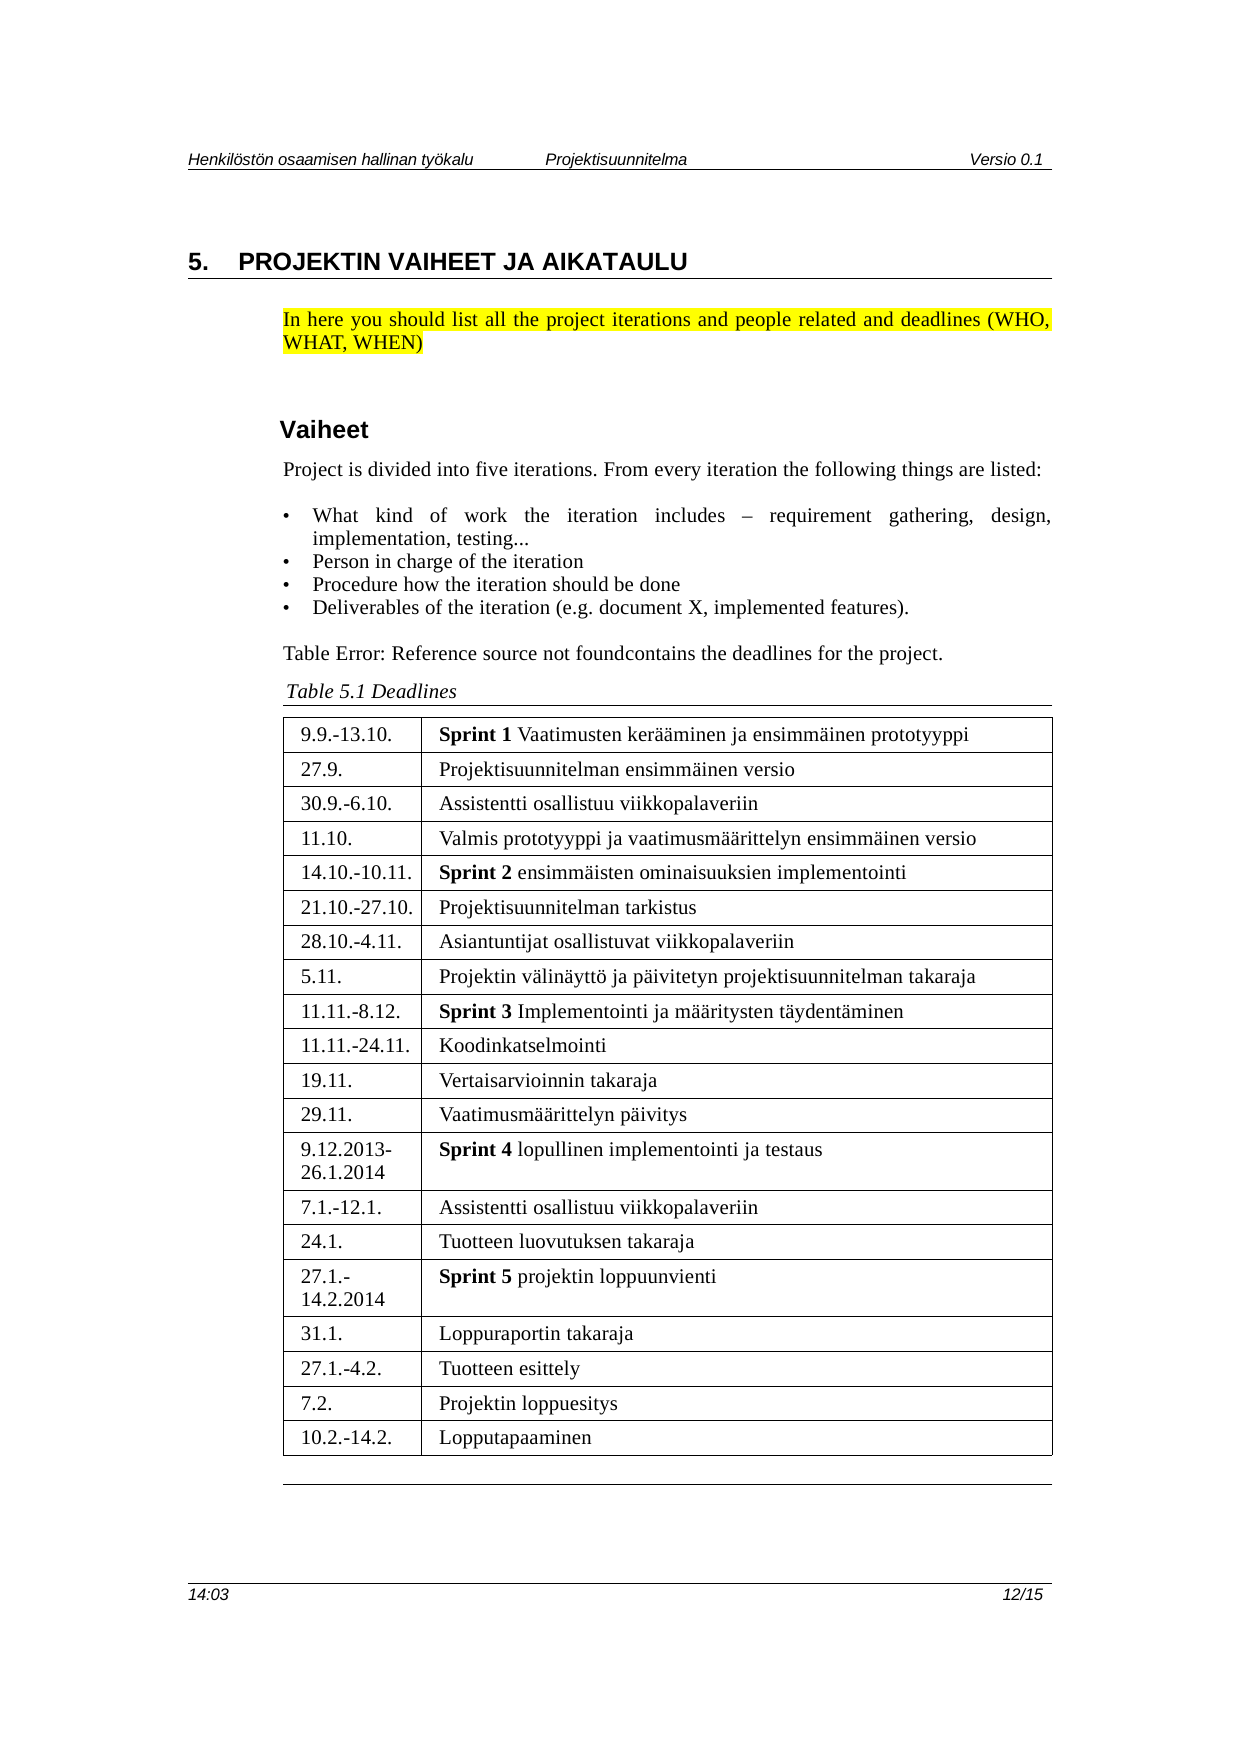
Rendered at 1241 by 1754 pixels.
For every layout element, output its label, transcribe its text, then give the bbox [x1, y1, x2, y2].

table_cell 21.10.-27.10. [284, 891, 421, 925]
table_cell Sprint 5 projektin loppuunvienti [422, 1260, 1052, 1316]
table_cell 11.11.-24.11. [284, 1029, 421, 1063]
table_cell 27.9. [284, 753, 421, 786]
text In here you should list all the project iterations and people related and deadlines (WHO, WHAT, WHEN) [283, 308, 1052, 354]
text Table Virhe: Viitteen lähdettä ei löydycontains the deadlines for the project. [283, 642, 1052, 665]
table_cell 29.11. [284, 1099, 421, 1132]
table_cell Tuotteen luovutuksen takaraja [422, 1225, 1052, 1259]
table_cell Projektisuunnitelman tarkistus [422, 891, 1052, 925]
table_cell Assistentti osallistuu viikkopalaveriin [422, 787, 1052, 821]
table_cell 7.1.-12.1. [284, 1191, 421, 1224]
list Person in charge of the iteration [283, 550, 1052, 573]
table_cell Lopputapaaminen [422, 1421, 1052, 1455]
table_cell 11.10. [284, 822, 421, 855]
table_cell Vaatimusmäärittelyn päivitys [422, 1099, 1052, 1132]
table_cell Tuotteen esittely [422, 1352, 1052, 1386]
table_cell 28.10.-4.11. [284, 926, 421, 959]
table_cell 10.2.-14.2. [284, 1421, 421, 1455]
table_cell 7.2. [284, 1387, 421, 1420]
subtitle Vaiheet [188, 416, 1052, 444]
list What kind of work the iteration includes – requirement gathering, design, implementation, testing... [283, 504, 1052, 550]
table_cell Projektin loppuesitys [422, 1387, 1052, 1420]
table_cell 30.9.-6.10. [284, 787, 421, 821]
table_cell 24.1. [284, 1225, 421, 1259]
table_cell Loppuraportin takaraja [422, 1317, 1052, 1351]
table_cell Koodinkatselmointi [422, 1029, 1052, 1063]
table_cell Sprint 4 lopullinen implementointi ja testaus [422, 1133, 1052, 1190]
table_cell 27.1.-14.2.2014 [284, 1260, 421, 1316]
table_cell Sprint 3 Implementointi ja määritysten täydentäminen [422, 995, 1052, 1028]
table_cell 19.11. [284, 1064, 421, 1098]
table_cell Asiantuntijat osallistuvat viikkopalaveriin [422, 926, 1052, 959]
table_cell 9.12.2013-26.1.2014 [284, 1133, 421, 1190]
list Deliverables of the iteration (e.g. document X, implemented features). [283, 596, 1052, 619]
table_cell Assistentti osallistuu viikkopalaveriin [422, 1191, 1052, 1224]
table_cell 27.1.-4.2. [284, 1352, 421, 1386]
table_cell Projektin välinäyttö ja päivitetyn projektisuunnitelman takaraja [422, 960, 1052, 994]
list Procedure how the iteration should be done [283, 573, 1052, 596]
table_header Sprint 1 Vaatimusten kerääminen ja ensimmäinen prototyyppi [422, 718, 1052, 752]
table_cell Projektisuunnitelman ensimmäinen versio [422, 753, 1052, 786]
table_cell 5.11. [284, 960, 421, 994]
subtitle Projektin vaiheet ja aikataulu [188, 248, 1052, 278]
table_cell Valmis prototyyppi ja vaatimusmäärittelyn ensimmäinen versio [422, 822, 1052, 855]
text Table 5.1 Deadlines [283, 677, 1052, 705]
text Project is divided into five iterations. From every iteration the following things are listed: [283, 458, 1052, 481]
table_cell Vertaisarvioinnin takaraja [422, 1064, 1052, 1098]
table_cell 14.10.-10.11. [284, 856, 421, 890]
table_cell Sprint 2 ensimmäisten ominaisuuksien implementointi [422, 856, 1052, 890]
table_header 9.9.-13.10. [284, 718, 421, 752]
table_cell 31.1. [284, 1317, 421, 1351]
table_cell 11.11.-8.12. [284, 995, 421, 1028]
